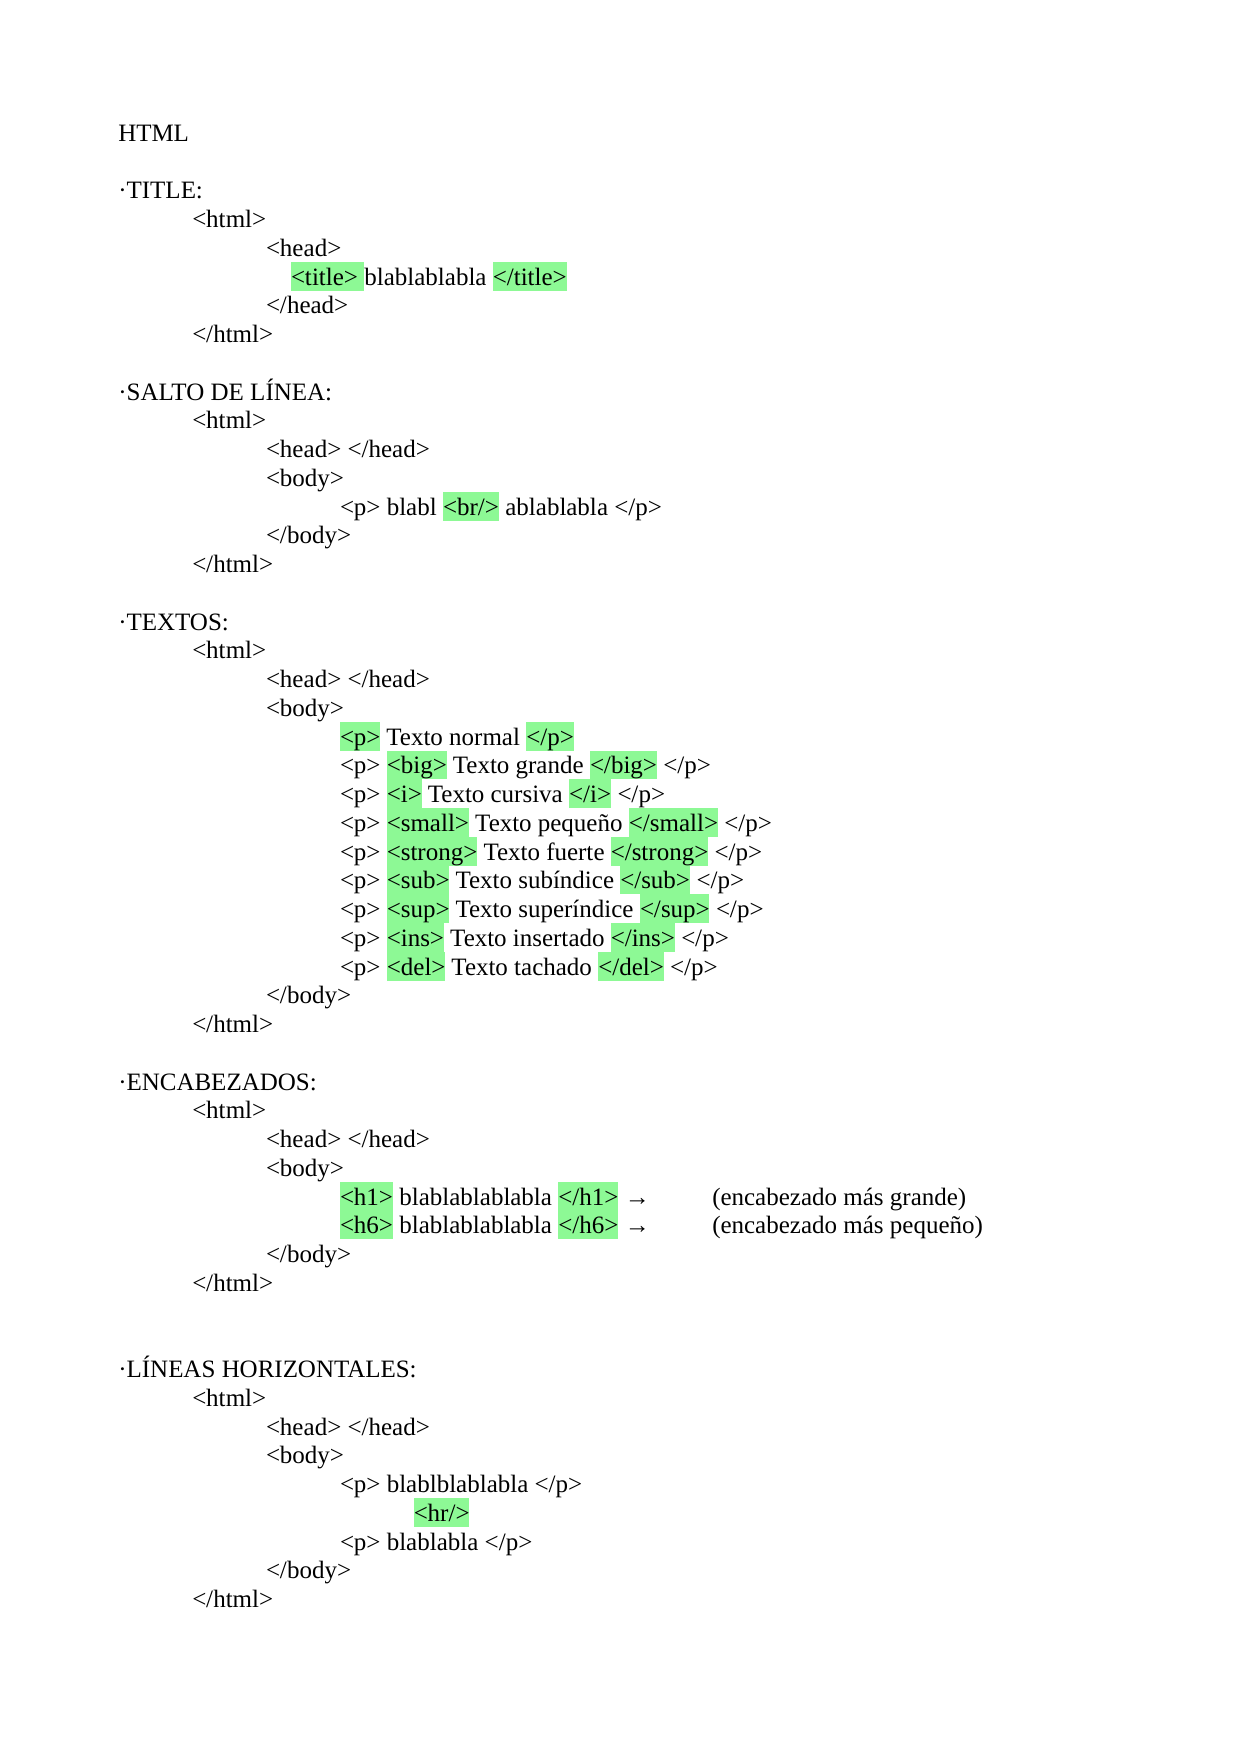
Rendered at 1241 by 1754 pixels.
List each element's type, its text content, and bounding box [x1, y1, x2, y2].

text <p> <ins> Texto insertado </ins> </p> [118, 923, 1122, 952]
text <p> <sup> Texto superíndice </sup> </p> [118, 894, 1122, 923]
text <p> <i> Texto cursiva </i> </p> [118, 779, 1122, 808]
text <body> [118, 693, 1122, 722]
text </body> [118, 1239, 1122, 1268]
text <p> <big> Texto grande </big> </p> [118, 751, 1122, 779]
text <title> blablablabla </title> [118, 262, 1122, 291]
text <p> <sub> Texto subíndice </sub> </p> [118, 866, 1122, 894]
text </head> [118, 291, 1122, 319]
text <p> blablabla </p> [118, 1527, 1122, 1556]
text <p> <strong> Texto fuerte </strong> </p> [118, 837, 1122, 866]
text <body> [118, 1153, 1122, 1182]
text <p> <del> Texto tachado </del> </p> [118, 952, 1122, 981]
text HTML [118, 118, 1122, 147]
text ·TEXTOS: [118, 607, 1122, 636]
text <html> [118, 1096, 1122, 1124]
text <html> [118, 636, 1122, 664]
text </html> [118, 1584, 1122, 1613]
text <body> [118, 463, 1122, 492]
text ·TITLE: [118, 176, 1122, 204]
text <head> </head> [118, 664, 1122, 693]
text ·SALTO DE LÍNEA: [118, 377, 1122, 406]
text <hr/> [118, 1498, 1122, 1527]
text <p> <small> Texto pequeño </small> </p> [118, 808, 1122, 837]
text </body> [118, 981, 1122, 1009]
text <p> blabl <br/> ablablabla </p> [118, 492, 1122, 521]
text <p> Texto normal </p> [118, 722, 1122, 751]
text </html> [118, 549, 1122, 578]
text <head> </head> [118, 434, 1122, 463]
text <head> </head> [118, 1124, 1122, 1153]
text </html> [118, 1268, 1122, 1297]
text </html> [118, 319, 1122, 348]
text <body> [118, 1441, 1122, 1469]
text ·ENCABEZADOS: [118, 1067, 1122, 1096]
text <html> [118, 204, 1122, 233]
text <html> [118, 406, 1122, 434]
text ·LÍNEAS HORIZONTALES: [118, 1354, 1122, 1383]
text <head> </head> [118, 1412, 1122, 1441]
text <p> blablblablabla </p> [118, 1469, 1122, 1498]
text <h6> blablablablabla </h6> → (encabezado más pequeño) [118, 1211, 1122, 1239]
text <html> [118, 1383, 1122, 1412]
text </html> [118, 1009, 1122, 1038]
text </body> [118, 1556, 1122, 1584]
text <head> [118, 233, 1122, 262]
text <h1> blablablablabla </h1> → (encabezado más grande) [118, 1182, 1122, 1211]
text </body> [118, 521, 1122, 549]
